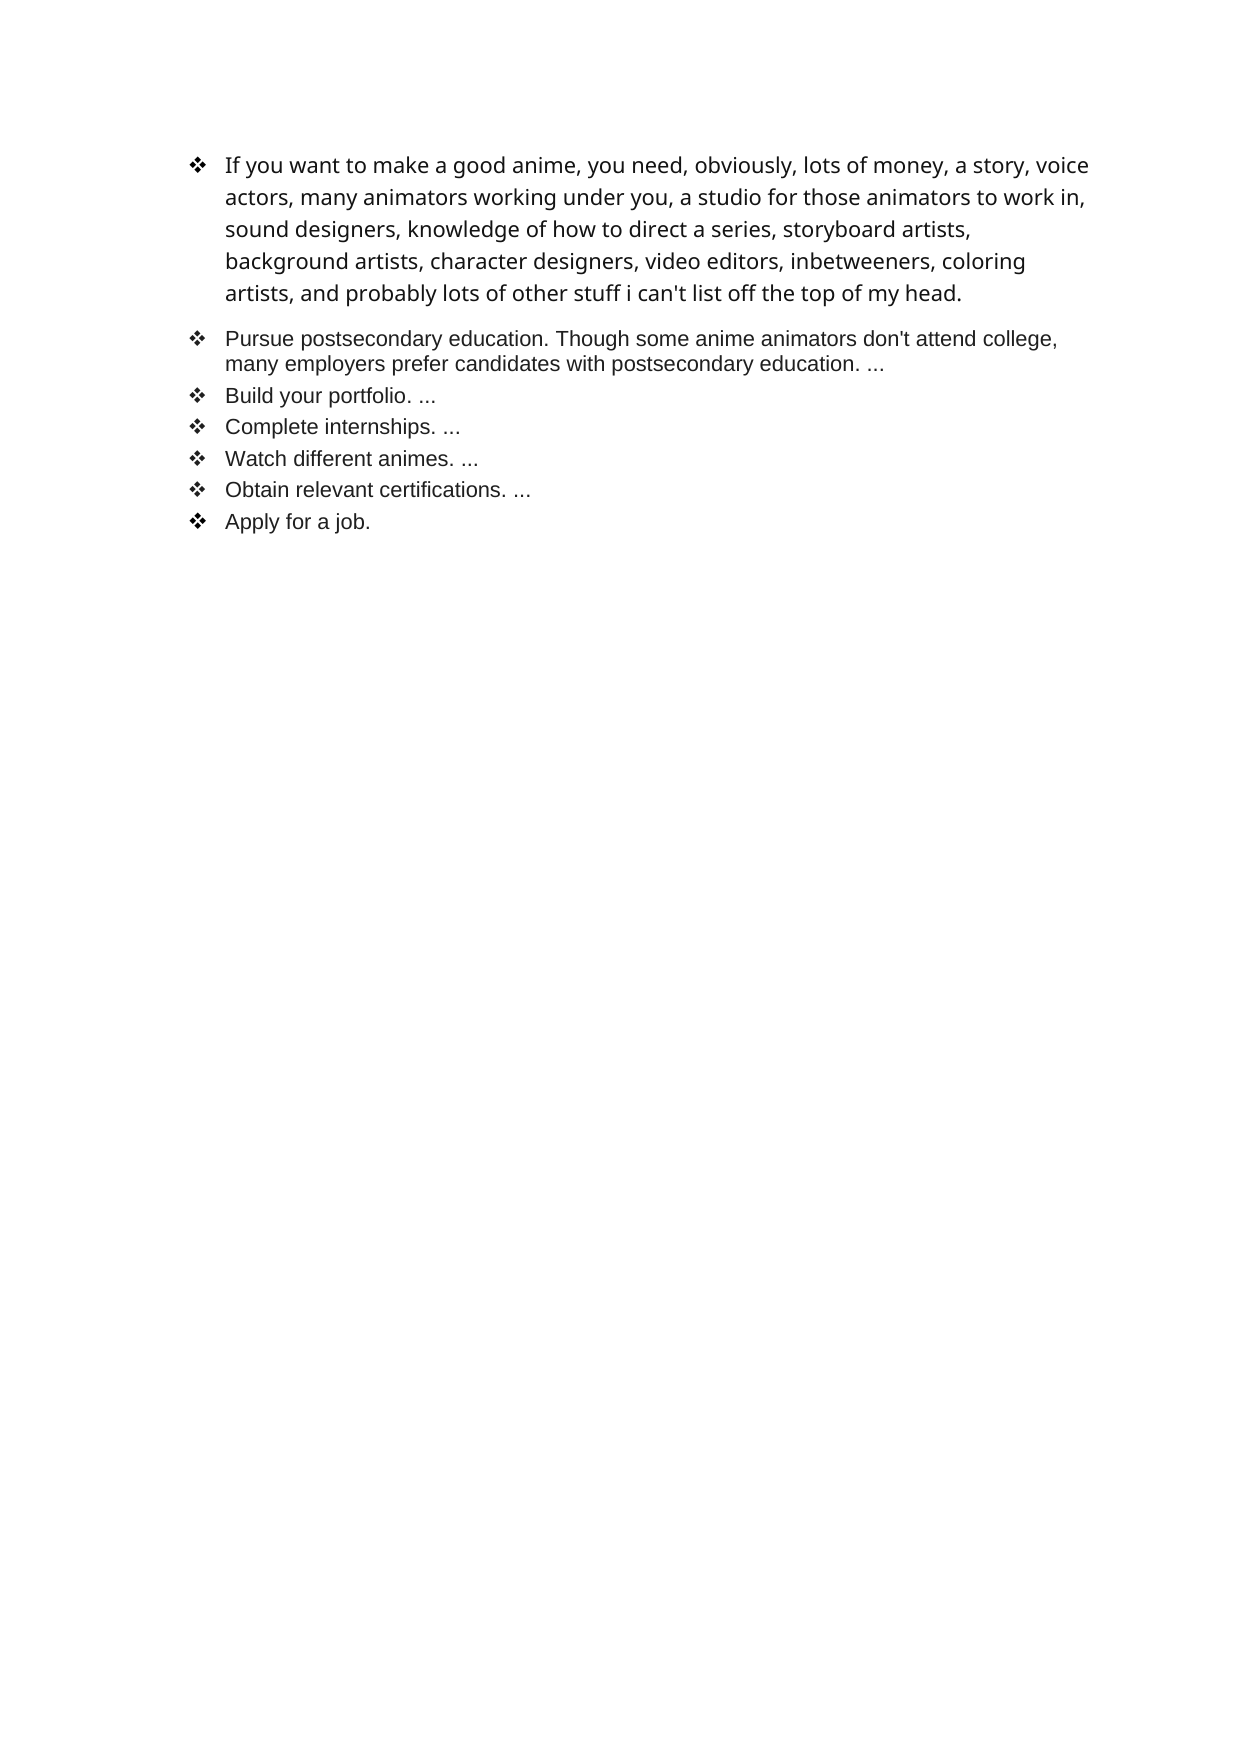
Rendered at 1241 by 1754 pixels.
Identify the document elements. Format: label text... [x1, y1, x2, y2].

list Obtain relevant certifications. ... [187, 477, 1090, 502]
list Apply for a job. [187, 508, 1090, 534]
list Build your portfolio. ... [187, 383, 1090, 408]
list Pursue postsecondary education. Though some anime animators don't attend college, many employers prefer candidates with postsecondary education. ... [187, 326, 1090, 376]
list If you want to make a good anime, you need, obviously, lots of money, a story, voice actors, many animators working under you, a studio for those animators to work in, sound designers, knowledge of how to direct a series, storyboard artists, background artists, character designers, video editors, inbetweeners, coloring artists, and probably lots of other stuff i can't list off the top of my head. [187, 150, 1090, 307]
list Watch different animes. ... [187, 446, 1090, 471]
list Complete internships. ... [187, 414, 1090, 439]
